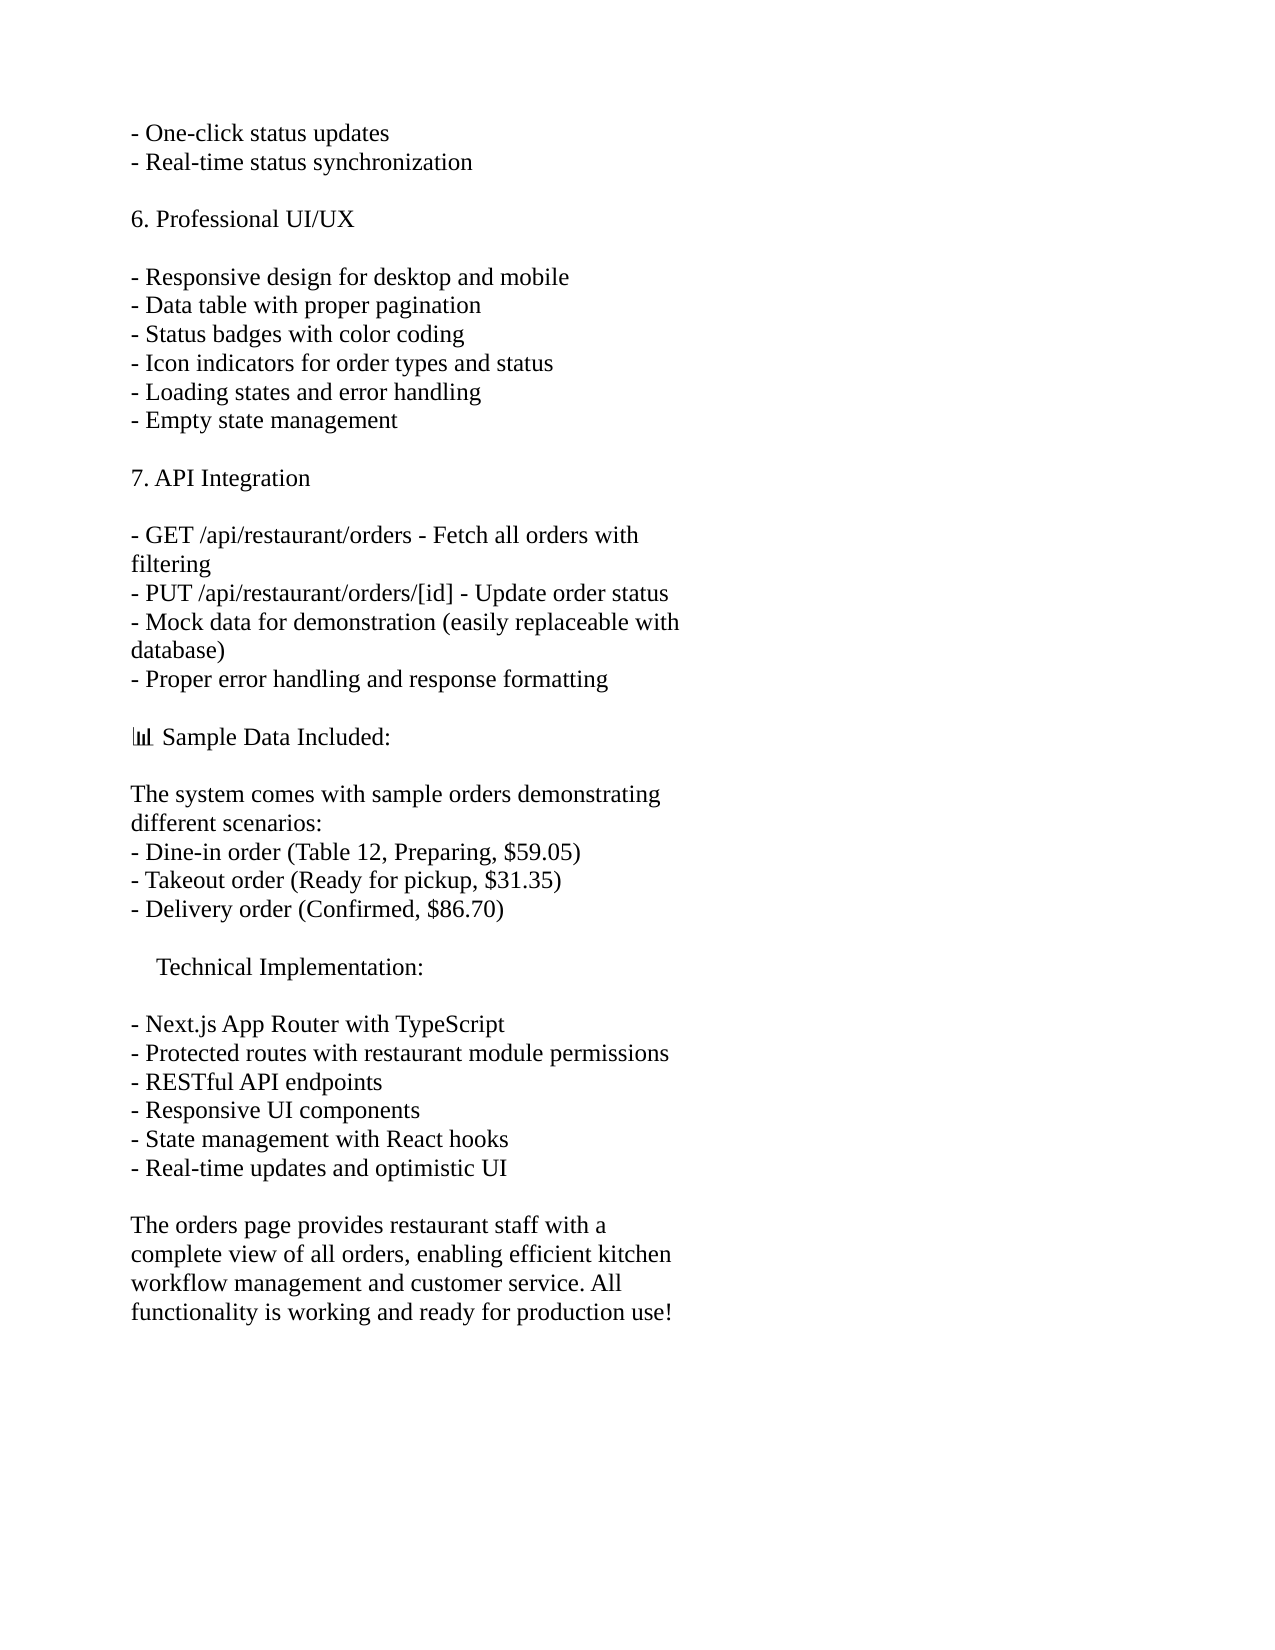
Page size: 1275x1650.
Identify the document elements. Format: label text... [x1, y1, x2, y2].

text 7. API Integration [118, 463, 1157, 492]
text - Takeout order (Ready for pickup, $31.35) [118, 866, 1157, 894]
text - State management with React hooks [118, 1124, 1157, 1153]
text 6. Professional UI/UX [118, 204, 1157, 233]
text - GET /api/restaurant/orders - Fetch all orders with [118, 521, 1157, 549]
text - Status badges with color coding [118, 319, 1157, 348]
text - Loading states and error handling [118, 377, 1157, 406]
text - Delivery order (Confirmed, $86.70) [118, 894, 1157, 923]
text - Real-time status synchronization [118, 147, 1157, 176]
text - Responsive UI components [118, 1096, 1157, 1124]
text complete view of all orders, enabling efficient kitchen [118, 1239, 1157, 1268]
text - Data table with proper pagination [118, 291, 1157, 319]
text - One-click status updates [118, 118, 1157, 147]
text filtering [118, 549, 1157, 578]
text - Mock data for demonstration (easily replaceable with [118, 607, 1157, 636]
text The orders page provides restaurant staff with a [118, 1211, 1157, 1239]
text 📊 Sample Data Included: [118, 722, 1157, 751]
text workflow management and customer service. All [118, 1268, 1157, 1297]
text - Next.js App Router with TypeScript [118, 1009, 1157, 1038]
text - RESTful API endpoints [118, 1067, 1157, 1096]
text - Dine-in order (Table 12, Preparing, $59.05) [118, 837, 1157, 866]
text - Proper error handling and response formatting [118, 664, 1157, 693]
text different scenarios: [118, 808, 1157, 837]
text - PUT /api/restaurant/orders/[id] - Update order status [118, 578, 1157, 607]
text database) [118, 636, 1157, 664]
text The system comes with sample orders demonstrating [118, 779, 1157, 808]
text functionality is working and ready for production use! [118, 1297, 1157, 1326]
text - Empty state management [118, 406, 1157, 434]
text 🔧 Technical Implementation: [118, 952, 1157, 981]
text - Protected routes with restaurant module permissions [118, 1038, 1157, 1067]
text - Real-time updates and optimistic UI [118, 1153, 1157, 1182]
text - Icon indicators for order types and status [118, 348, 1157, 377]
text - Responsive design for desktop and mobile [118, 262, 1157, 291]
